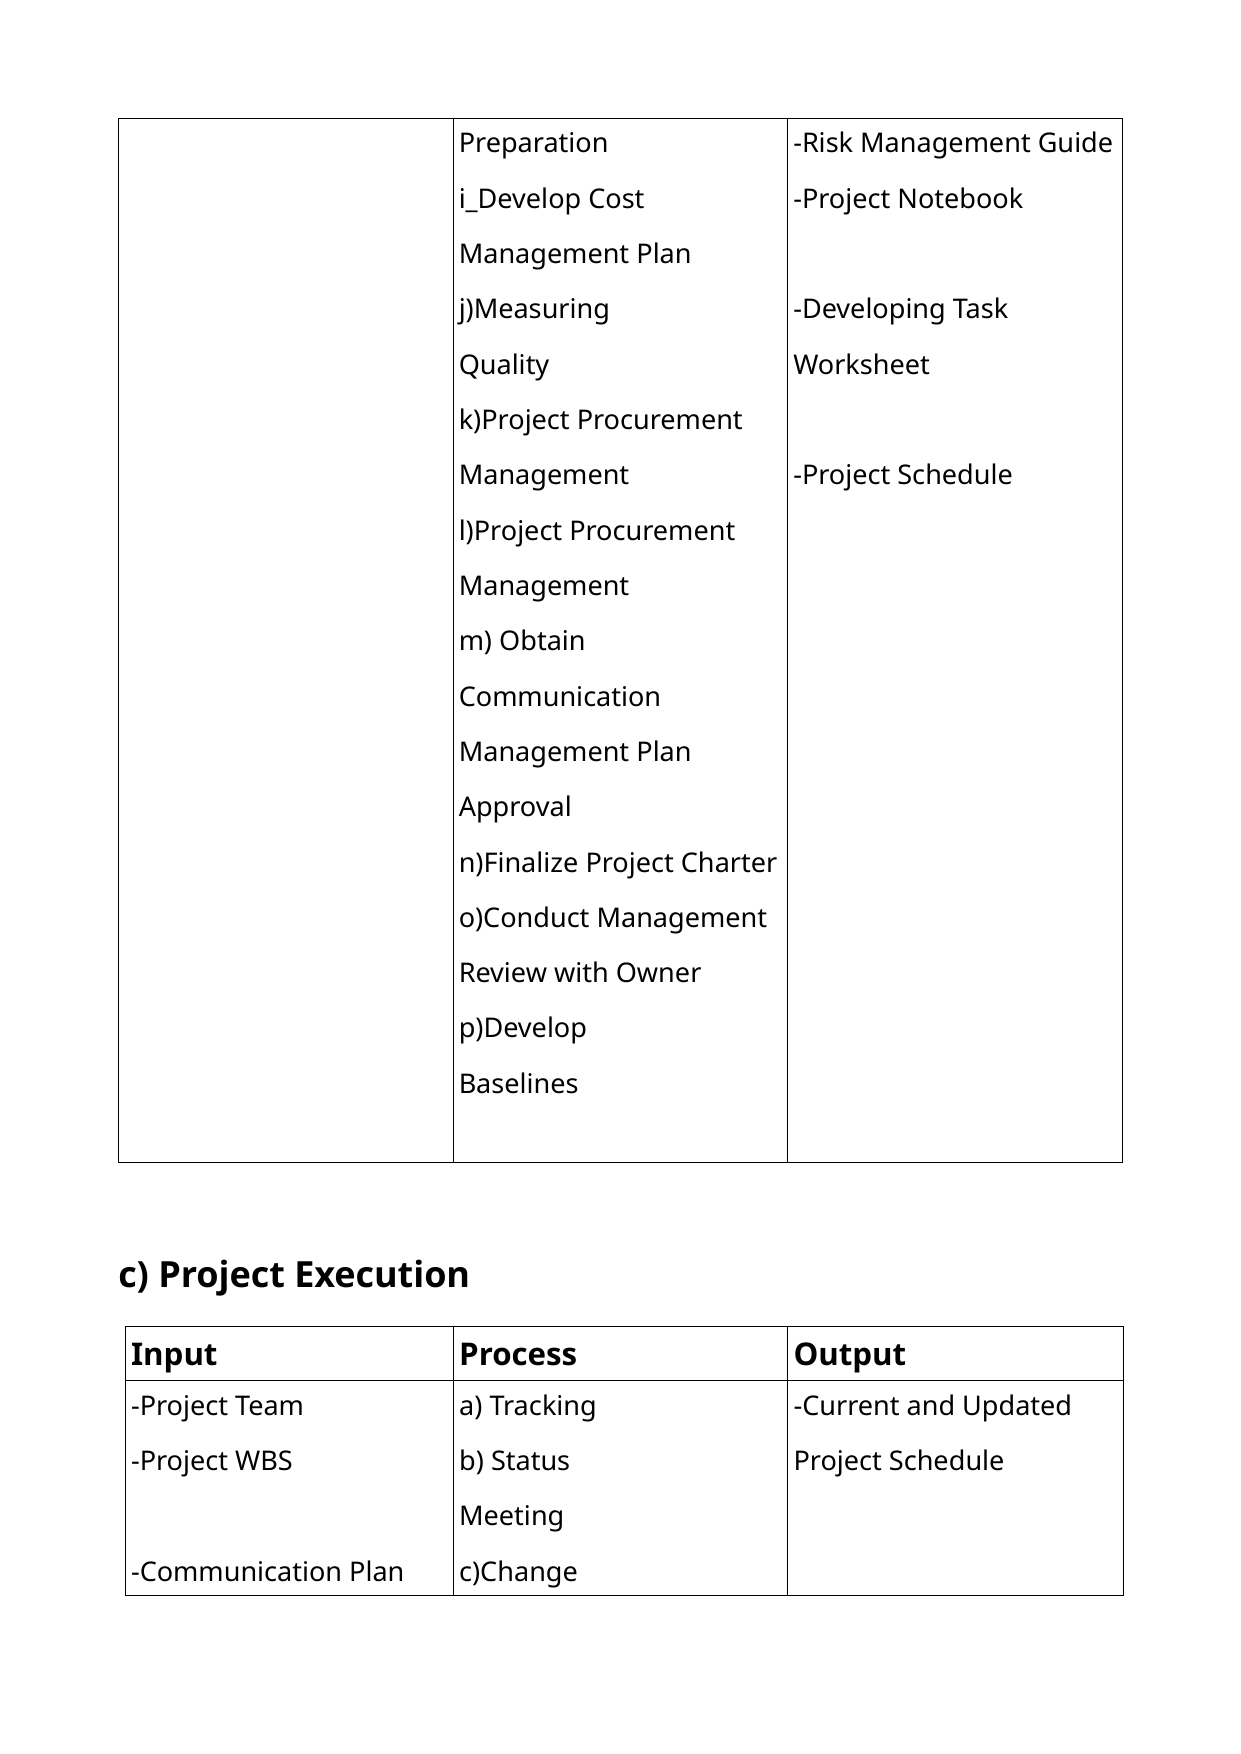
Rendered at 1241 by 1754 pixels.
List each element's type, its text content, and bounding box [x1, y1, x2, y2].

table_cell -Project Team -Project WBS -Communication Plan [126, 1381, 453, 1595]
table_cell a) Tracking b) Status Meeting c)Change Management Evaluate Scope Change Requests Assess Scope Change Impact Taking Corrective Action Review Status with Owner -Update Project Plans and Schedule d)Maintaining Quality e)Project Documentation f)Executive Review g)Meeting Facilitation [454, 1381, 787, 1595]
table_cell -Risk Management Guide -Project Notebook -Developing Task Worksheet -Project Schedule [788, 119, 1122, 1162]
table_header Process [454, 1327, 787, 1380]
table_cell -Current and Updated Project Schedule [788, 1381, 1123, 1595]
table_header Output [788, 1327, 1123, 1380]
table_header Input [126, 1327, 453, 1380]
table_cell [119, 119, 453, 1162]
table_cell Preparation i_Develop Cost Management Plan j)Measuring Quality k)Project Procurement Management l)Project Procurement Management m) Obtain Communication Management Plan Approval n)Finalize Project Charter o)Conduct Management Review with Owner p)Develop Baselines [454, 119, 787, 1162]
text c) Project Execution [118, 1248, 1122, 1297]
